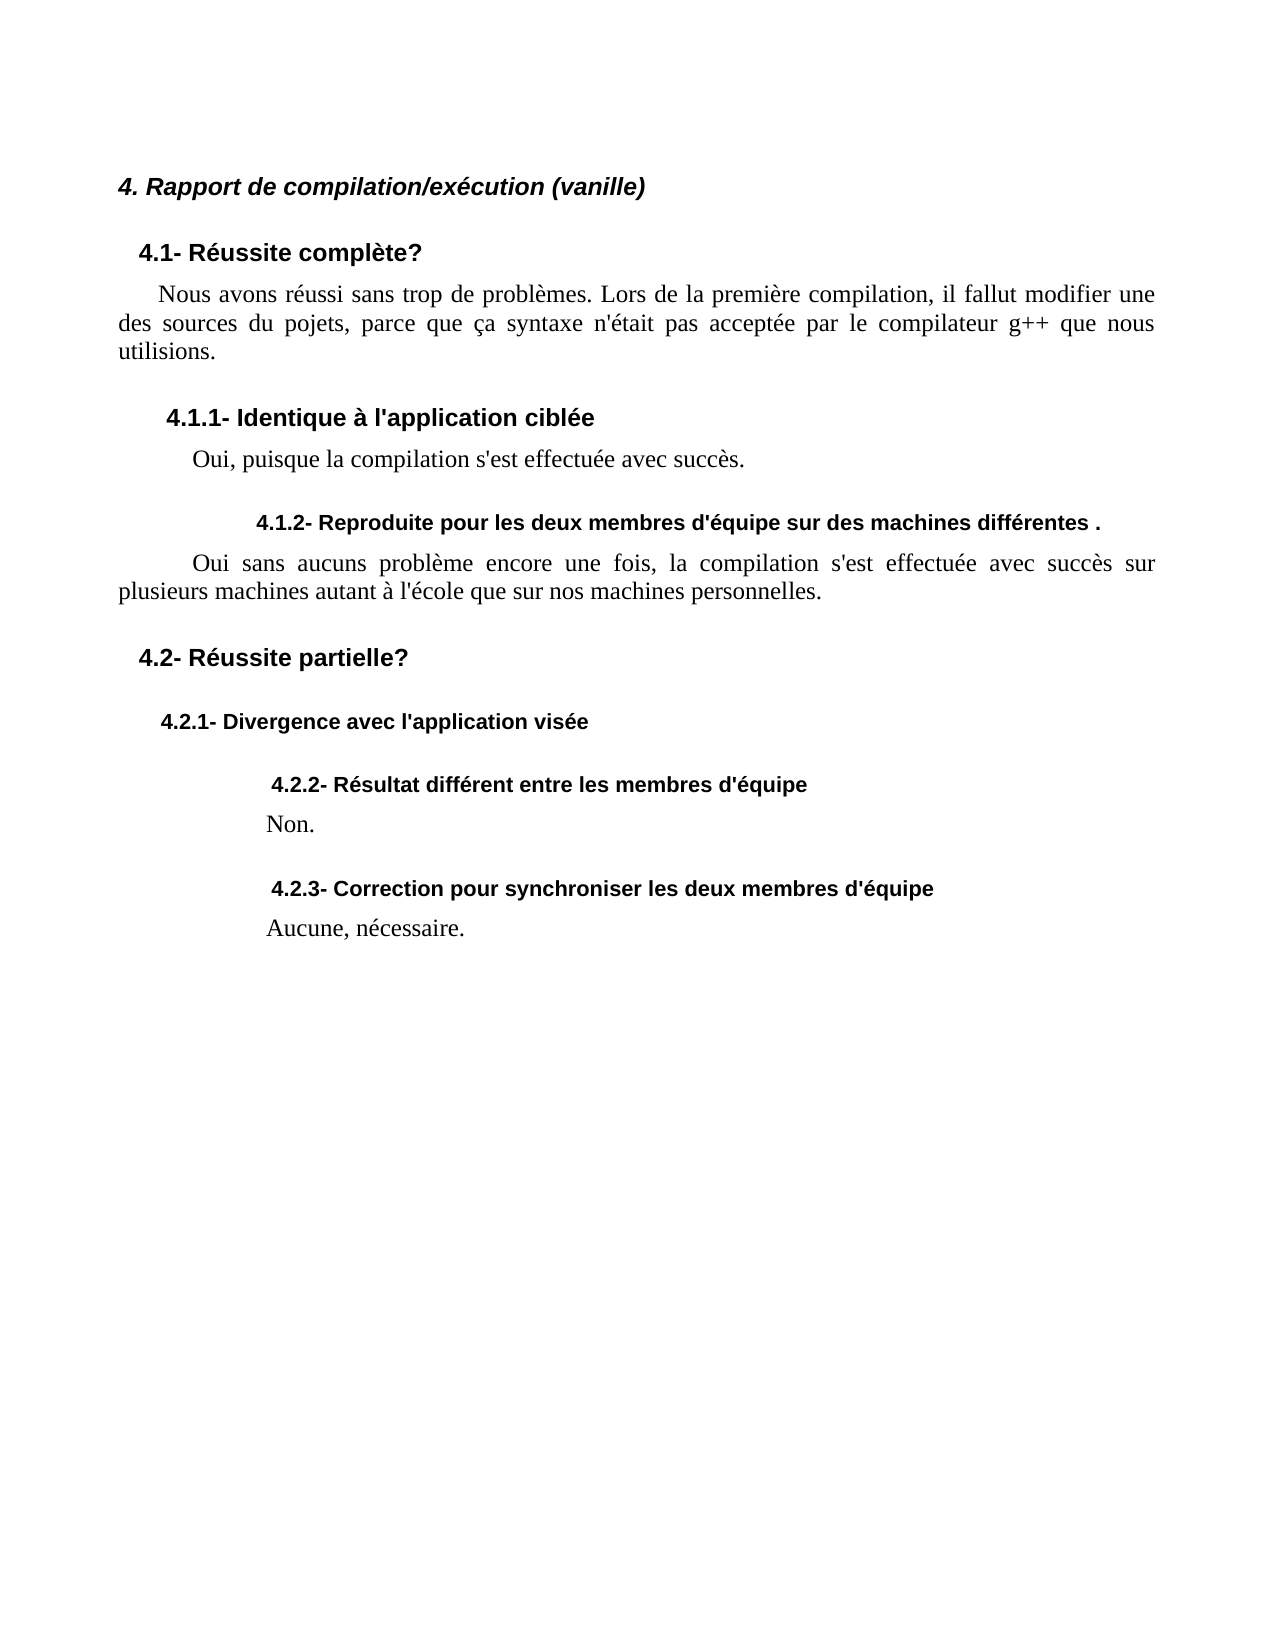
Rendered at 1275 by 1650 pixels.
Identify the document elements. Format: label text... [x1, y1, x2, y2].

subtitle 4. Rapport de compilation/exécution (vanille) [118, 172, 1157, 200]
subtitle 4.2- Réussite partielle? [118, 643, 1157, 671]
text Oui, puisque la compilation s'est effectuée avec succès. [118, 444, 1157, 472]
subtitle 4.2.1- Divergence avec l'application visée [118, 709, 1157, 734]
subtitle 4.2.3- Correction pour synchroniser les deux membres d'équipe [118, 875, 1157, 901]
text Non. [118, 809, 1157, 838]
text Aucune, nécessaire. [118, 913, 1157, 942]
text Oui sans aucuns problème encore une fois, la compilation s'est effectuée avec succès sur plusieurs machines autant à l'école que sur nos machines personnelles. [118, 548, 1157, 605]
subtitle 4.1.2- Reproduite pour les deux membres d'équipe sur des machines différentes . [118, 510, 1157, 535]
subtitle 4.1.1- Identique à l'application ciblée [118, 403, 1157, 431]
subtitle 4.2.2- Résultat différent entre les membres d'équipe [118, 771, 1157, 797]
subtitle 4.1- Réussite complète? [118, 238, 1157, 266]
text Nous avons réussi sans trop de problèmes. Lors de la première compilation, il fallut modifier une des sources du pojets, parce que ça syntaxe n'était pas acceptée par le compilateur g++ que nous utilisions. [118, 279, 1157, 365]
